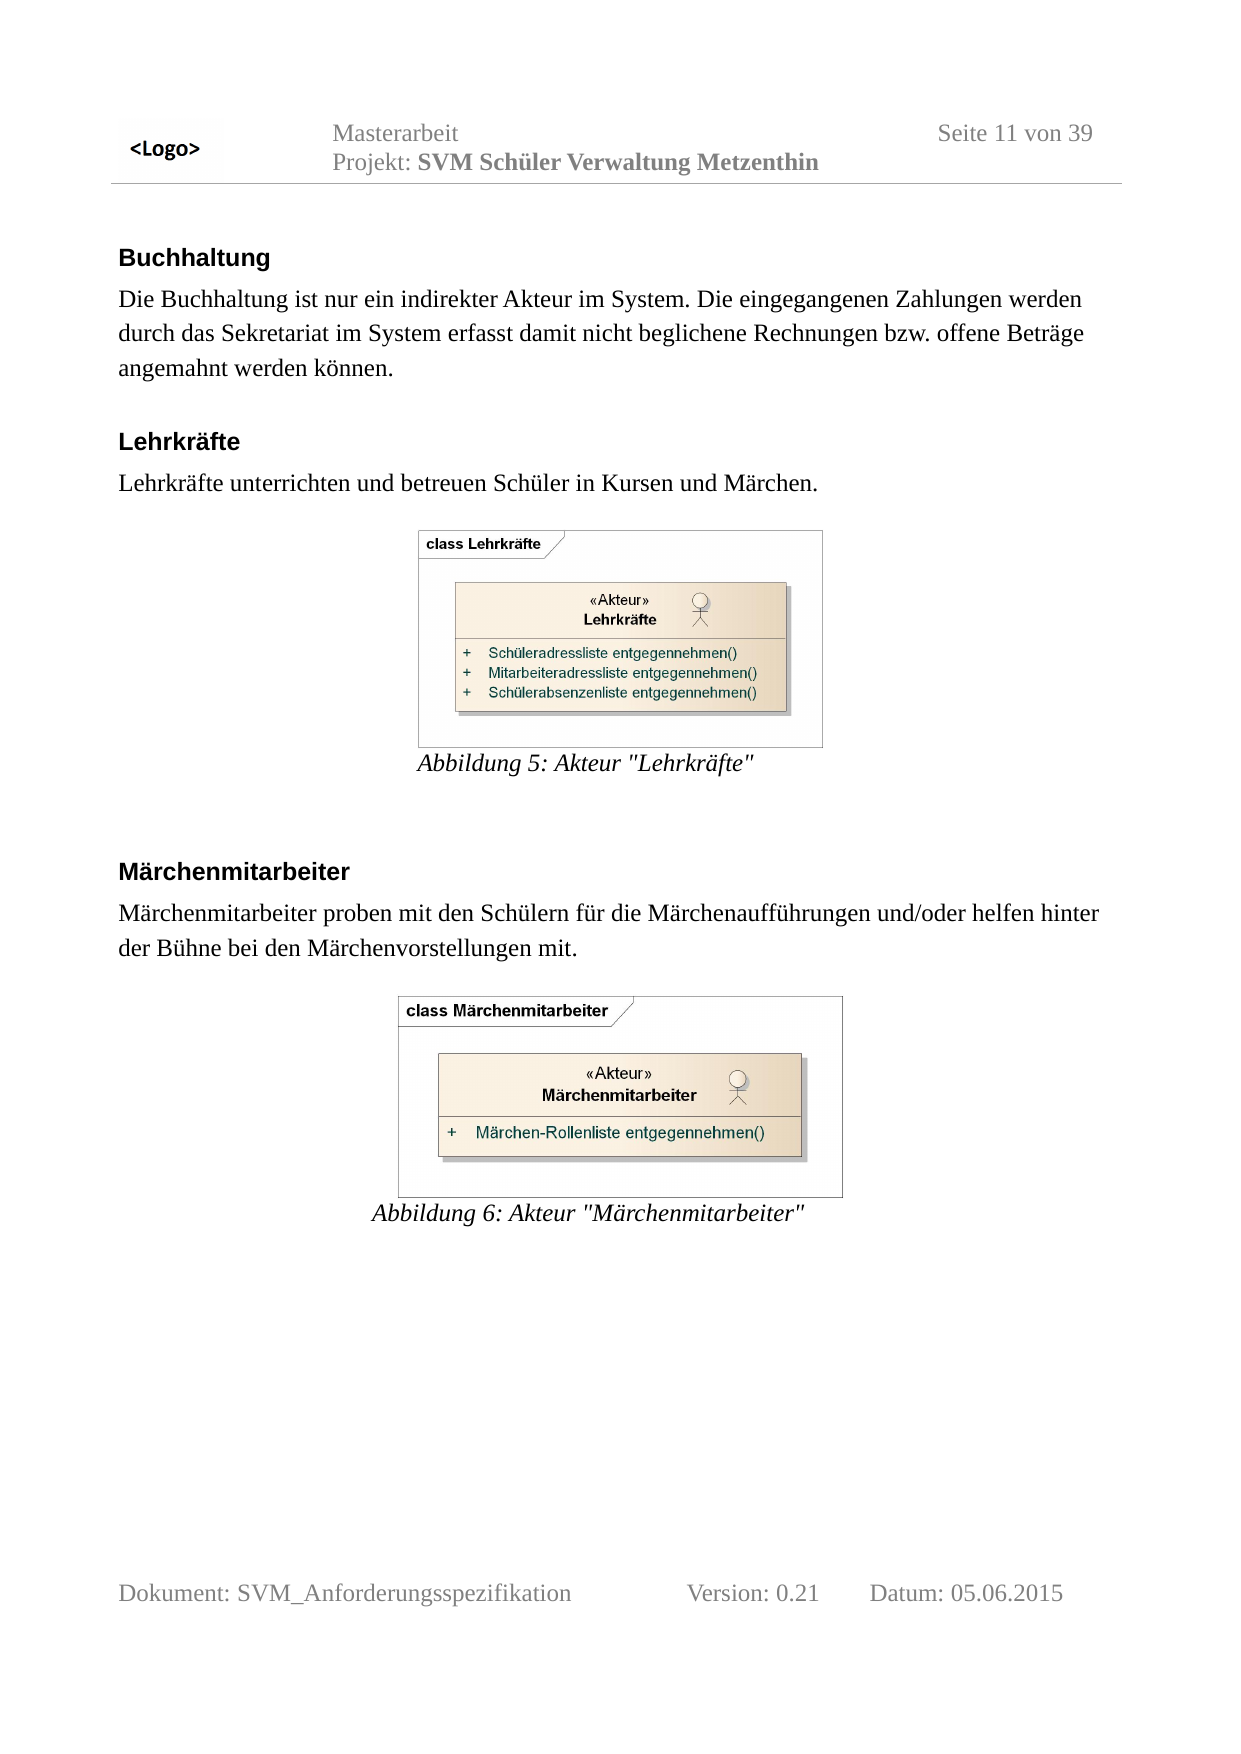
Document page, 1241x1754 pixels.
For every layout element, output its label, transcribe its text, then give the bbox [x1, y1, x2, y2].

picture [417, 529, 824, 749]
subtitle Lehrkräfte [118, 427, 1122, 456]
text Abbildung 6: Akteur "Märchenmitarbeiter" [372, 994, 868, 1227]
text Die Buchhaltung ist nur ein indirekter Akteur im System. Die eingegangenen Zahlungen werden durch das Sekretariat im System erfasst damit nicht beglichene Rechnungen bzw. offene Beträge angemahnt werden können. [118, 284, 1122, 381]
text Lehrkräfte unterrichten und betreuen Schüler in Kursen und Märchen. [118, 468, 1122, 497]
subtitle Buchhaltung [118, 242, 1122, 271]
picture [118, 118, 224, 183]
text Abbildung 5: Akteur "Lehrkräfte" [417, 749, 823, 777]
picture [396, 994, 844, 1199]
text Märchenmitarbeiter proben mit den Schülern für die Märchenaufführungen und/oder helfen hinter der Bühne bei den Märchenvorstellungen mit. [118, 898, 1122, 961]
subtitle Märchenmitarbeiter [118, 857, 1122, 886]
